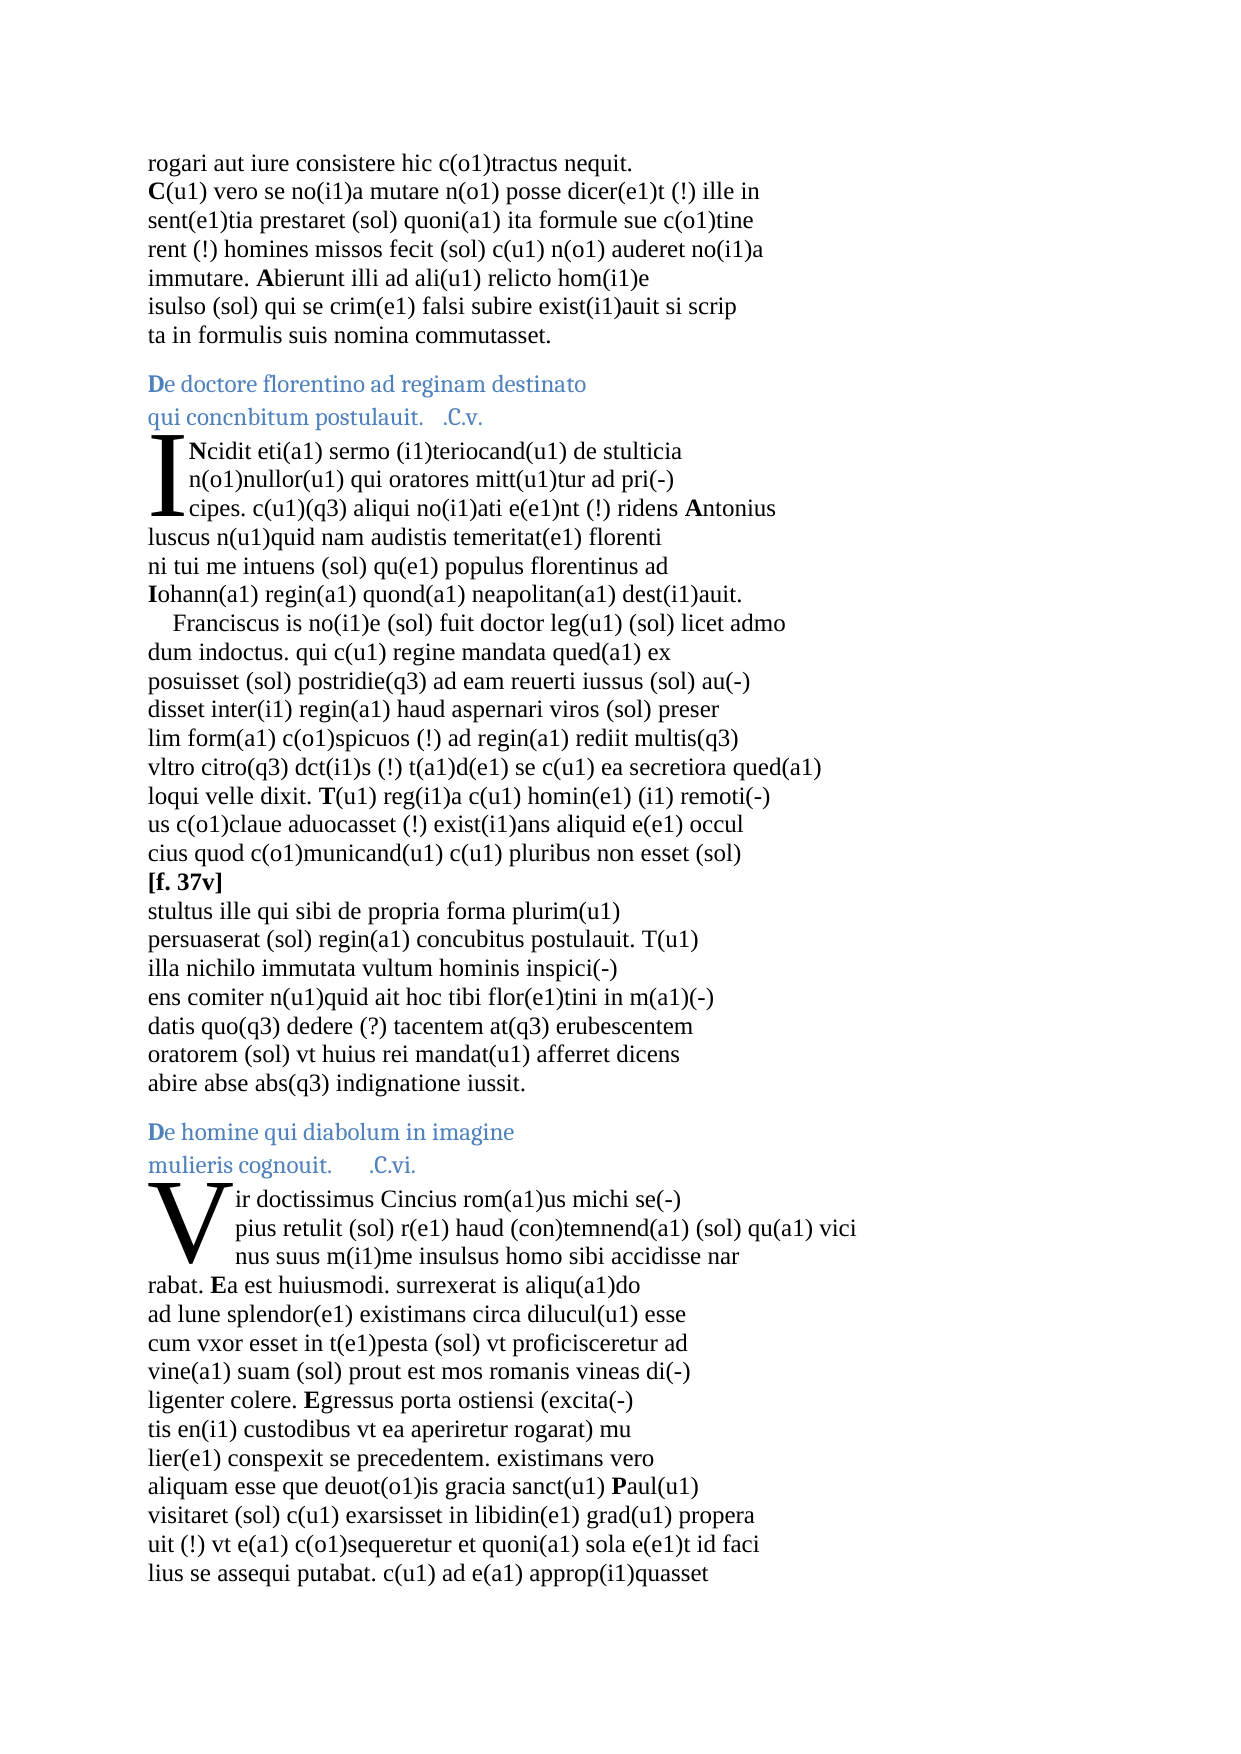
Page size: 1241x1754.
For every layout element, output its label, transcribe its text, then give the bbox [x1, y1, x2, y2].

text INcidit eti(a1) sermo (i1)teriocand(u1) de stulticia n(o1)nullor(u1) qui oratores mitt(u1)tur ad pri(-) cipes. c(u1)(q3) aliqui no(i1)ati e(e1)nt (!) ridens Antonius luscus n(u1)quid nam audistis temeritat(e1) florenti ni tui me intuens (sol) qu(e1) populus florentinus ad Iohann(a1) regin(a1) quond(a1) neapolitan(a1) dest(i1)auit. [148, 436, 1093, 608]
subtitle De doctore florentino ad reginam destinato qui concnbitum postulauit. .C.v. [148, 370, 1093, 431]
text Franciscus is no(i1)e (sol) fuit doctor leg(u1) (sol) licet admo dum indoctus. qui c(u1) regine mandata qued(a1) ex posuisset (sol) postridie(q3) ad eam reuerti iussus (sol) au(-) disset inter(i1) regin(a1) haud aspernari viros (sol) preser lim form(a1) c(o1)spicuos (!) ad regin(a1) rediit multis(q3) vltro citro(q3) dct(i1)s (!) t(a1)d(e1) se c(u1) ea secretiora qued(a1) loqui velle dixit. T(u1) reg(i1)a c(u1) homin(e1) (i1) remoti(-) us c(o1)claue aduocasset (!) exist(i1)ans aliquid e(e1) occul cius quod c(o1)municand(u1) c(u1) pluribus non esset (sol) [f. 37v] stultus ille qui sibi de propria forma plurim(u1) persuaserat (sol) regin(a1) concubitus postulauit. T(u1) illa nichilo immutata vultum hominis inspici(-) ens comiter n(u1)quid ait hoc tibi flor(e1)tini in m(a1)(-) datis quo(q3) dedere (?) tacentem at(q3) erubescentem oratorem (sol) vt huius rei mandat(u1) afferret dicens abire abse abs(q3) indignatione iussit. [148, 608, 1093, 1097]
text Vir doctissimus Cincius rom(a1)us michi se(-) pius retulit (sol) r(e1) haud (con)temnend(a1) (sol) qu(a1) vici nus suus m(i1)me insulsus homo sibi accidisse nar rabat. Ea est huiusmodi. surrexerat is aliqu(a1)do ad lune splendor(e1) existimans circa dilucul(u1) esse cum vxor esset in t(e1)pesta (sol) vt proficisceretur ad vine(a1) suam (sol) prout est mos romanis vineas di(-) ligenter colere. Egressus porta ostiensi (excita(-) tis en(i1) custodibus vt ea aperiretur rogarat) mu lier(e1) conspexit se precedentem. existimans vero aliquam esse que deuot(o1)is gracia sanct(u1) Paul(u1) visitaret (sol) c(u1) exarsisset in libidin(e1) grad(u1) propera uit (!) vt e(a1) c(o1)sequeretur et quoni(a1) sola e(e1)t id faci lius se assequi putabat. c(u1) ad e(a1) approp(i1)quasset ad semit(a1) e recta via diuertit. hic h(o1) celerio (a1)bu lauit (sol) veritus ne mulieris occasion(e1) oblat(a1) [f. 38r] amit(-$)teret. Progressus paulum in diuerticulum mu lierum comprehendit tacentem ad terram stra(-) uit (sol) cognouit(q3). quo facto illa subito e(u1)anuit re(-) licto fetore sulfureo. homo in terra herbida se esse sentiens (sol) paulum absterritus surrexit do(-) mum(q3) rediit demonis eam illusion(e1) fuisse om nes arbitrabantur. [148, 1184, 1093, 1586]
subtitle De homine qui diabolum in imagine mulieris cognouit. .C.vi. [148, 1118, 1093, 1179]
text CVm cenaremus in palacio pontificis n(o1) nulli (inter quos et secretarii erant) orto sermone de eorum ignorantia (sol) quor(u1) doctrina omnis ac scientia pendet ex scriptis formulis (sol) ne(q3) ear(u1) causas afferr(u1)t (sol) sed tant(u1) dicunt (sol) sic script(u1) superiores stilo reliquisse (!) karolus bono ni(e1) vir admod(u1) festinus ii simillimi s(u1)t (i1)quit notarii cuiusd(a1) (et nom(e1) retulit) c(o1)ciuis mer. ad quem c(u1) duo accessissent contractus v(e1)ditionis inter eos confici(e1)di gratia (!) at(q3) ille sumpto cala(-) mo scribere incipiens (sol) quesisset eorum nomina et alter Iohannes (sol) Philippus alter (sol) sibi nomen esse dixissent (!) respondit euestigio notarius id in strum(e1)tum (ita enim appellant) confici inter se non posse. querentibus illis causam (sol) nisi inquit v(e1)ditor C(o1)radus (sol) emptor vero Ticius vocetur [f. 37r] (hec en(i1) sola nom(i1)a in formulis suis didicerat) rogari aut iure consistere hic c(o1)tractus nequit. C(u1) vero se no(i1)a mutare n(o1) posse dicer(e1)t (!) ille in sent(e1)tia prestaret (sol) quoni(a1) ita formule sue c(o1)tine rent (!) homines missos fecit (sol) c(u1) n(o1) auderet no(i1)a immutare. Abierunt illi ad ali(u1) relicto hom(i1)e isulso (sol) qui se crim(e1) falsi subire exist(i1)auit si scrip ta in formulis suis nomina commutasset. [148, 148, 1093, 349]
